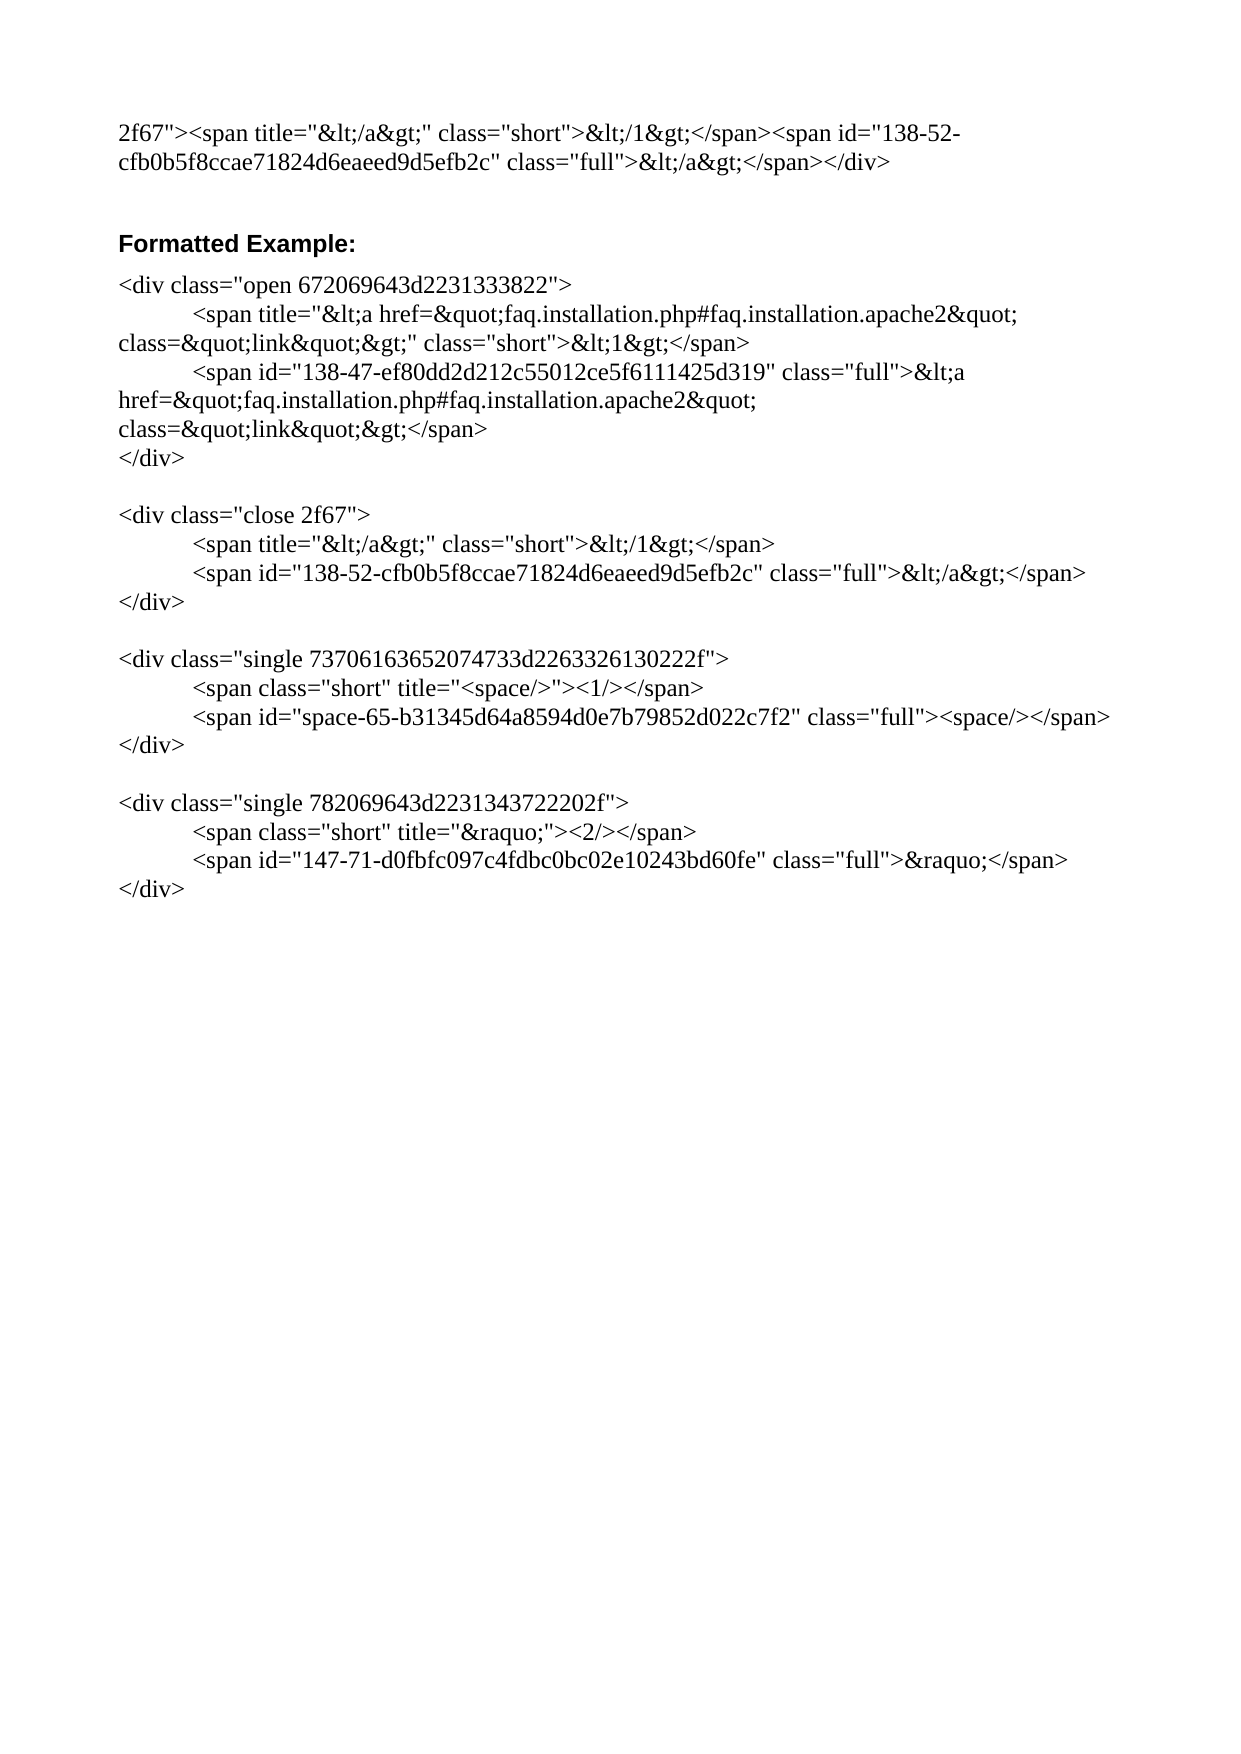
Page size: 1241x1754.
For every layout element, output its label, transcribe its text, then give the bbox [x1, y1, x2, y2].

subtitle Formatted Example: [118, 229, 1122, 258]
text <span class="short" title="&raquo;"><2/></span> [118, 817, 1122, 845]
text <span id="147-71-d0fbfc097c4fdbc0bc02e10243bd60fe" class="full">&raquo;</span> [118, 845, 1122, 874]
text </div> [118, 874, 1122, 903]
text 2f67"><span title="&lt;/a&gt;" class="short">&lt;/1&gt;</span><span id="138-52-cfb0b5f8ccae71824d6eaeed9d5efb2c" class="full">&lt;/a&gt;</span></div> [118, 118, 1122, 176]
text <div class="open 672069643d2231333822"> [118, 270, 1122, 299]
text </div> [118, 587, 1122, 615]
text <span id="138-52-cfb0b5f8ccae71824d6eaeed9d5efb2c" class="full">&lt;/a&gt;</span> [118, 558, 1122, 587]
text </div> [118, 443, 1122, 472]
text <span title="&lt;a href=&quot;faq.installation.php#faq.installation.apache2&quot; class=&quot;link&quot;&gt;" class="short">&lt;1&gt;</span> [118, 299, 1122, 357]
text <span class="short" title="<space/>"><1/></span> [118, 673, 1122, 702]
text <div class="close 2f67"> [118, 500, 1122, 529]
text <span title="&lt;/a&gt;" class="short">&lt;/1&gt;</span> [118, 529, 1122, 558]
text </div> [118, 730, 1122, 759]
text <span id="space-65-b31345d64a8594d0e7b79852d022c7f2" class="full"><space/></span> [118, 702, 1122, 730]
text <div class="single 782069643d2231343722202f"> [118, 788, 1122, 817]
text <span id="138-47-ef80dd2d212c55012ce5f6111425d319" class="full">&lt;a href=&quot;faq.installation.php#faq.installation.apache2&quot; class=&quot;link&quot;&gt;</span> [118, 357, 1122, 443]
text <div class="single 73706163652074733d2263326130222f"> [118, 644, 1122, 673]
